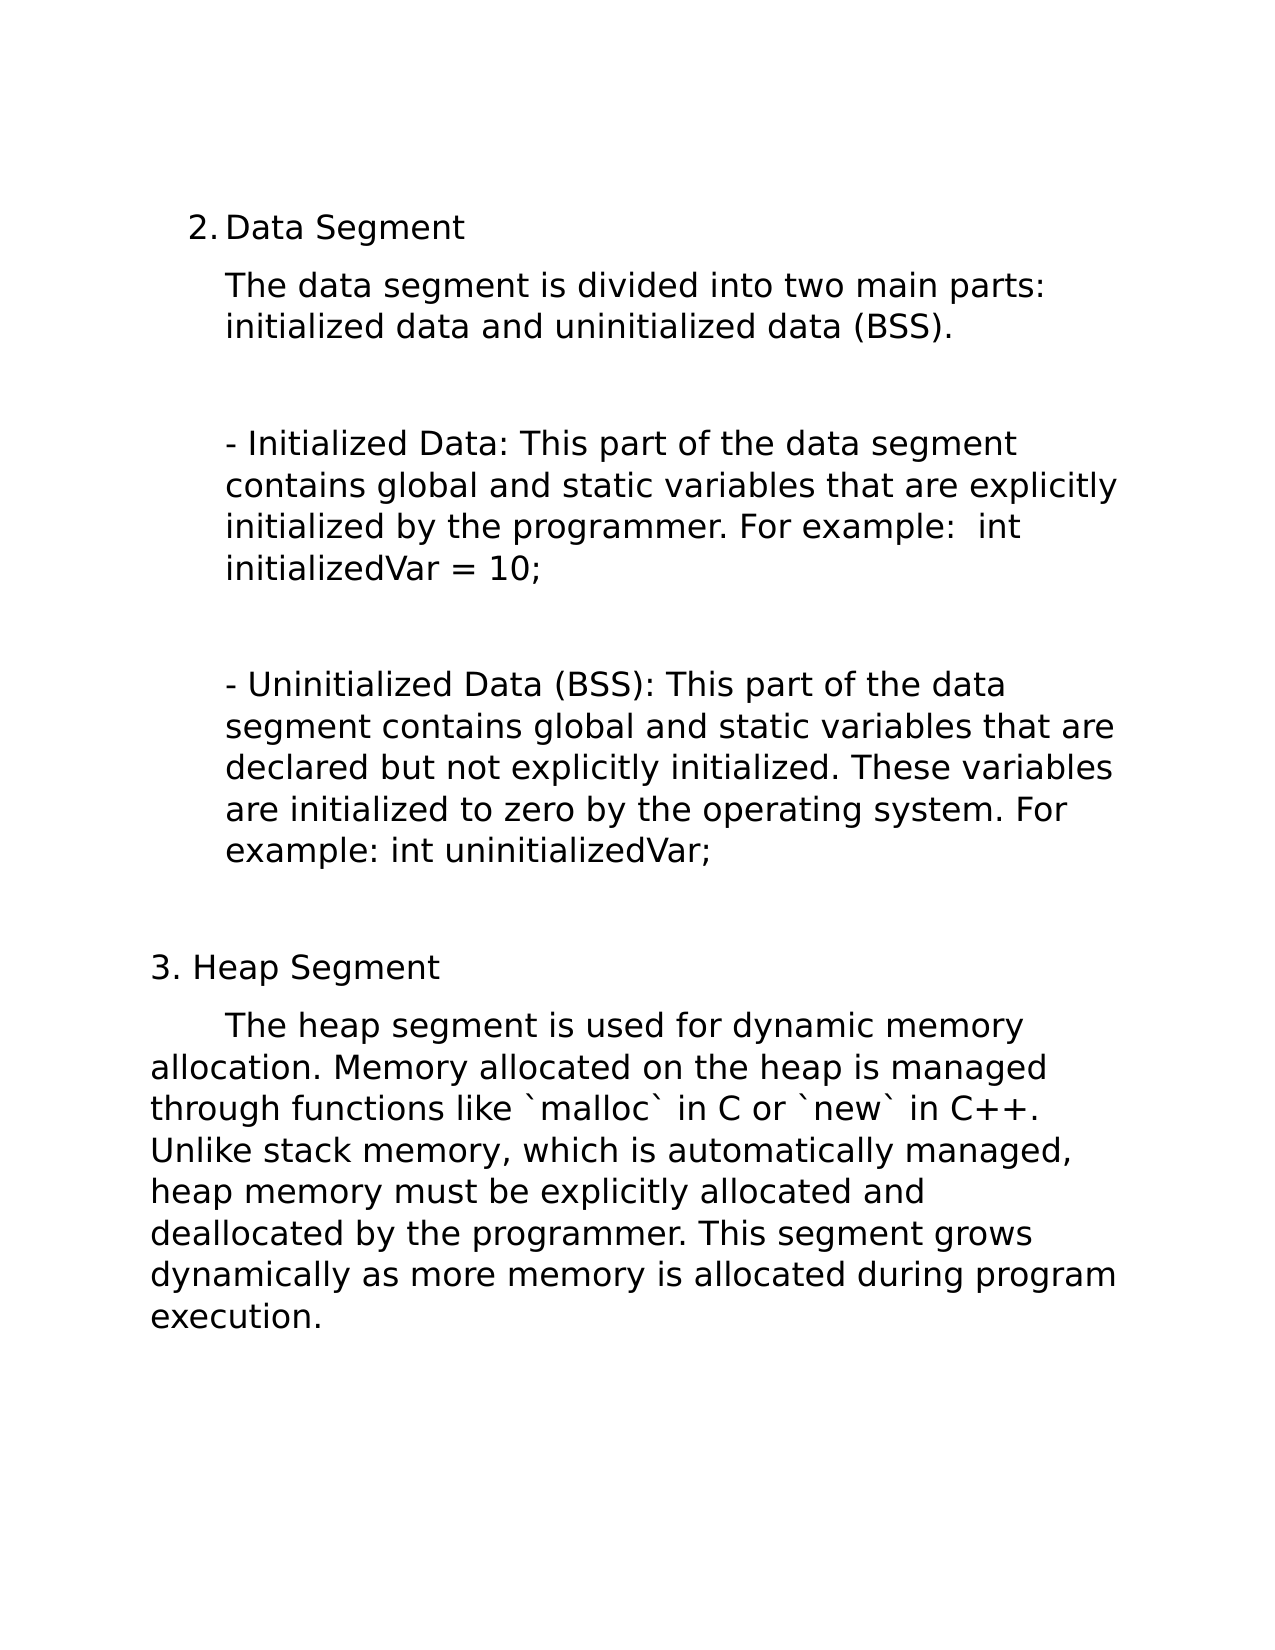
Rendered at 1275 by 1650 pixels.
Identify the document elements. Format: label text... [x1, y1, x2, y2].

text 3. Heap Segment [150, 948, 1125, 987]
list The data segment is divided into two main parts: initialized data and uninitialized data (BSS). [225, 266, 1125, 347]
text The heap segment is used for dynamic memory allocation. Memory allocated on the heap is managed through functions like `malloc` in C or `new` in C++. Unlike stack memory, which is automatically managed, heap memory must be explicitly allocated and deallocated by the programmer. This segment grows dynamically as more memory is allocated during program execution. [150, 1007, 1125, 1336]
list - Initialized Data: This part of the data segment contains global and static variables that are explicitly initialized by the programmer. For example: int initializedVar = 10; [225, 424, 1125, 588]
list Data Segment [187, 208, 1125, 247]
list - Uninitialized Data (BSS): This part of the data segment contains global and static variables that are declared but not explicitly initialized. These variables are initialized to zero by the operating system. For example: int uninitializedVar; [225, 666, 1125, 871]
